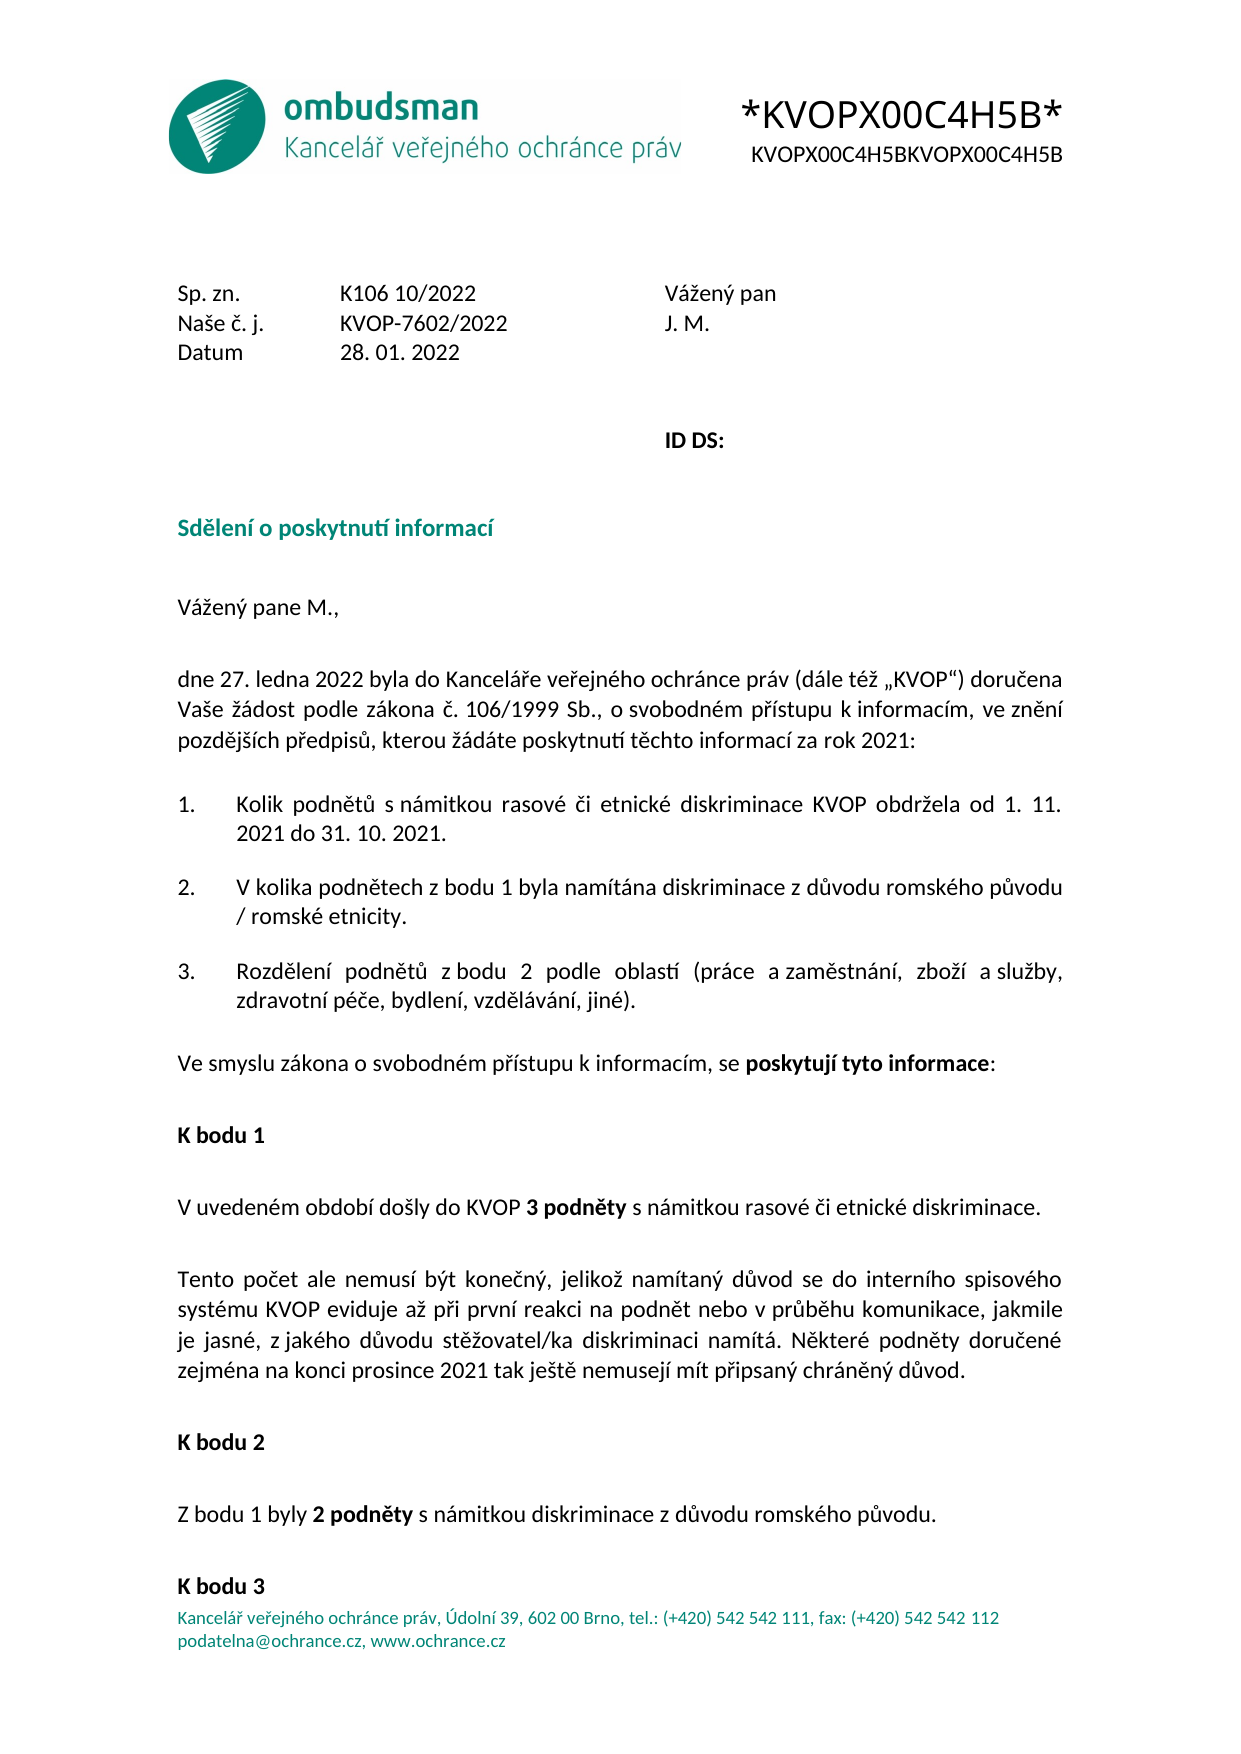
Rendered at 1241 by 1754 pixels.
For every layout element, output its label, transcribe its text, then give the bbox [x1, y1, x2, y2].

list V kolika podnětech z bodu 1 byla namítána diskriminace z důvodu romského původu / romské etnicity. [177, 872, 1063, 931]
text K bodu 2 [177, 1427, 1063, 1456]
text Tento počet ale nemusí být konečný, jelikož namítaný důvod se do interního spisového systému KVOP eviduje až při první reakci na podnět nebo v průběhu komunikace, jakmile je jasné, z jakého důvodu stěžovatel/ka diskriminaci namítá. Některé podněty doručené zejména na konci prosince 2021 tak ještě nemusejí mít připsaný chráněný důvod. [177, 1264, 1063, 1384]
list Kolik podnětů s námitkou rasové či etnické diskriminace KVOP obdržela od 1. 11. 2021 do 31. 10. 2021. [177, 789, 1063, 847]
subtitle Sdělení o poskytnutí informací [177, 513, 1063, 543]
text dne 27. ledna 2022 byla do Kanceláře veřejného ochránce práv (dále též „KVOP“) doručena Vaše žádost podle zákona č. 106/1999 Sb., o svobodném přístupu k informacím, ve znění pozdějších předpisů, kterou žádáte poskytnutí těchto informací za rok 2021: [177, 664, 1063, 754]
text V uvedeném období došly do KVOP 3 podněty s námitkou rasové či etnické diskriminace. [177, 1192, 1063, 1221]
text K bodu 3 [177, 1571, 1063, 1601]
table_header Vážený pan J. M. ID DS: [665, 220, 1085, 513]
text Vážený pane M., [177, 592, 1063, 621]
text K bodu 1 [177, 1120, 1063, 1149]
table_header K106 10/2022 KVOP-7602/2022 28. 01. 2022 [340, 220, 664, 513]
list Rozdělení podnětů z bodu 2 podle oblastí (práce a zaměstnání, zboží a služby, zdravotní péče, bydlení, vzdělávání, jiné). [177, 956, 1063, 1014]
text Ve smyslu zákona o svobodném přístupu k informacím, se poskytují tyto informace: [177, 1048, 1063, 1077]
text Z bodu 1 byly 2 podněty s námitkou diskriminace z důvodu romského původu. [177, 1499, 1063, 1528]
table_header Sp. zn. Naše č. j. Datum [177, 220, 340, 513]
